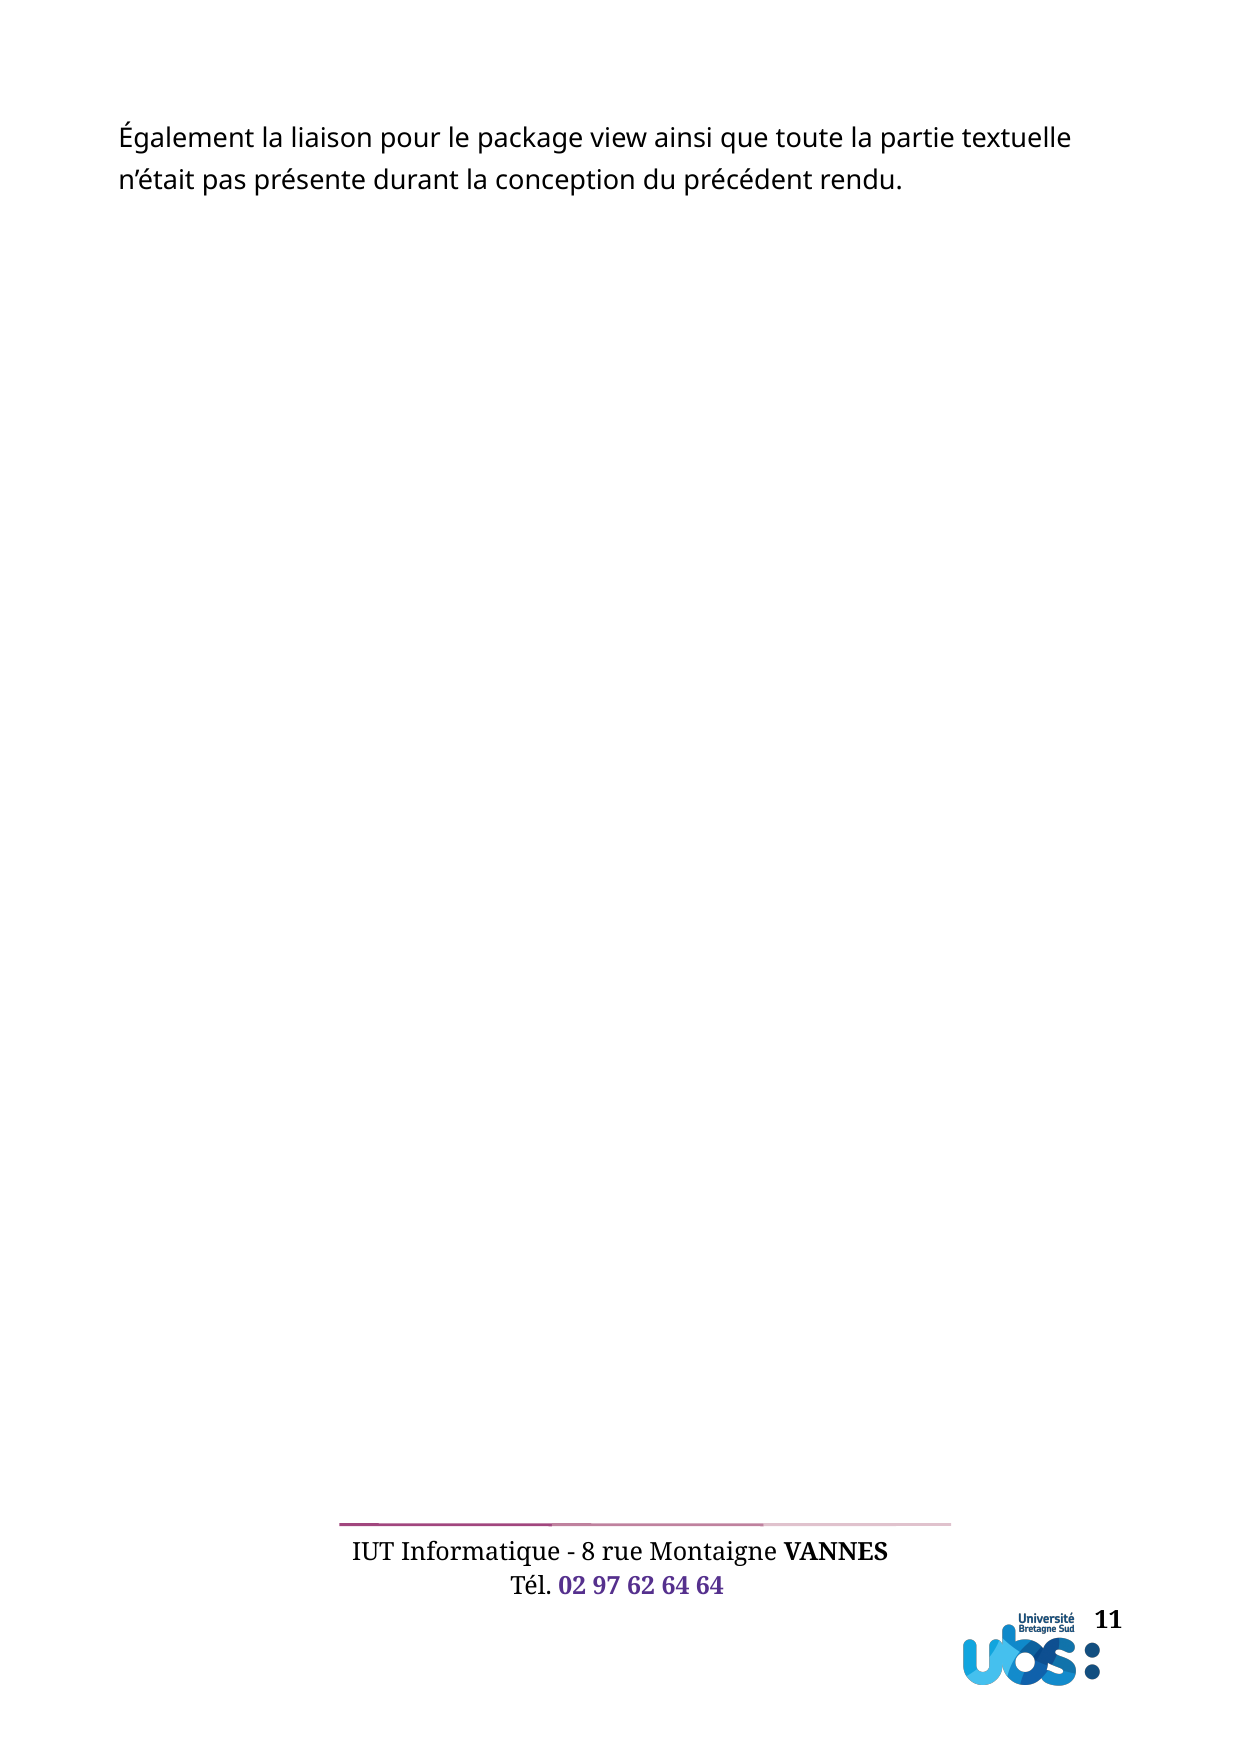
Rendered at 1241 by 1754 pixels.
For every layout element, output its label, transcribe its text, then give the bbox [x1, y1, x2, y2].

text Également la liaison pour le package view ainsi que toute la partie textuelle n’était pas présente durant la conception du précédent rendu. [118, 118, 1122, 197]
picture [955, 1603, 1108, 1695]
